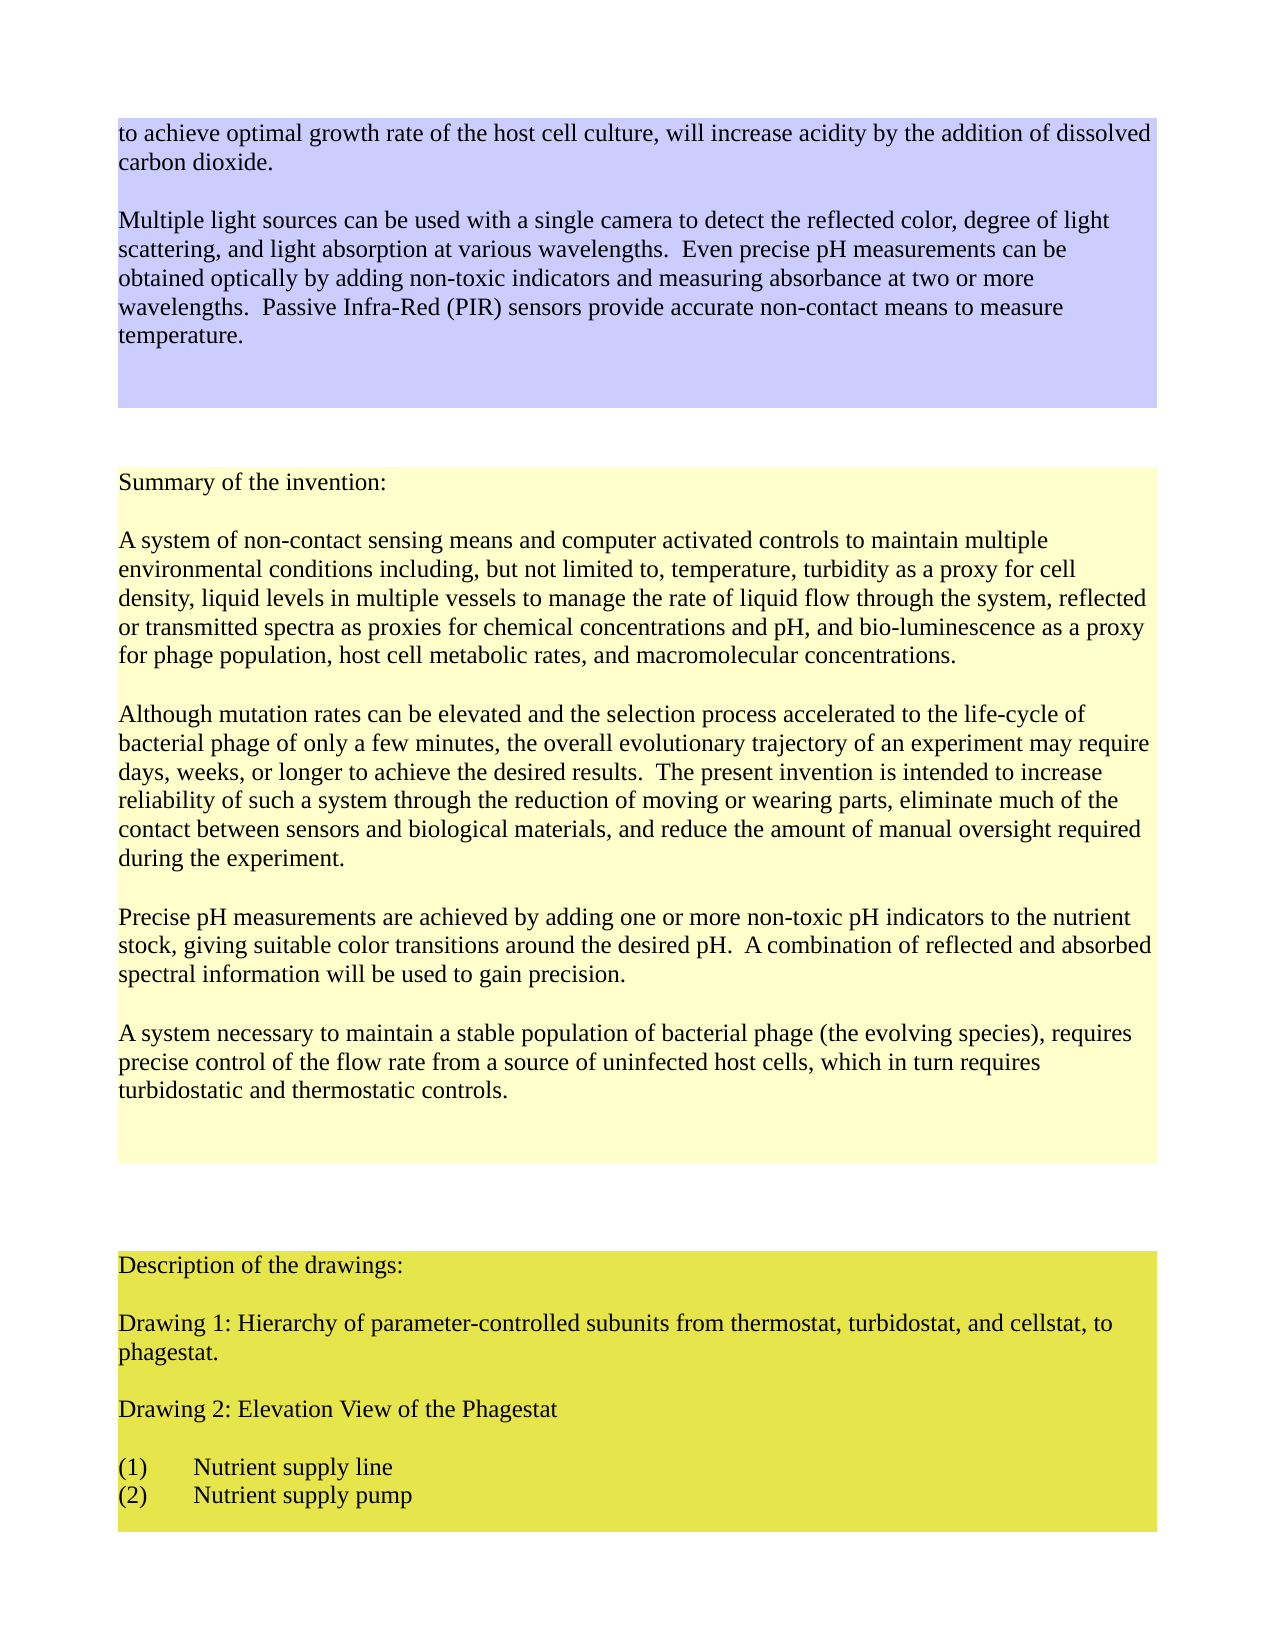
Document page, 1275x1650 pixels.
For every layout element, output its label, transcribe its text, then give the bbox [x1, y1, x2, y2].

text Drawing 1: Hierarchy of parameter-controlled subunits from thermostat, turbidostat, and cellstat, to phagestat. [118, 1308, 1157, 1366]
list Nutrient supply line [118, 1452, 1157, 1481]
text Although mutation rates can be elevated and the selection process accelerated to the life-cycle of bacterial phage of only a few minutes, the overall evolutionary trajectory of an experiment may require days, weeks, or longer to achieve the desired results. The present invention is intended to increase reliability of such a system through the reduction of moving or wearing parts, eliminate much of the contact between sensors and biological materials, and reduce the amount of manual oversight required during the experiment. [118, 699, 1157, 872]
text Precise pH measurements are achieved by adding one or more non-toxic pH indicators to the nutrient stock, giving suitable color transitions around the desired pH. A combination of reflected and absorbed spectral information will be used to gain precision. [118, 902, 1157, 988]
text Description of the drawings: [118, 1251, 1157, 1279]
list Nutrient supply pump [118, 1481, 1157, 1509]
text Drawing 2: Elevation View of the Phagestat [118, 1394, 1157, 1423]
text Summary of the invention: [118, 467, 1157, 496]
text Multiple light sources can be used with a single camera to detect the reflected color, degree of light scattering, and light absorption at various wavelengths. Even precise pH measurements can be obtained optically by adding non-toxic indicators and measuring absorbance at two or more wavelengths. Passive Infra-Red (PIR) sensors provide accurate non-contact means to measure temperature. [118, 206, 1157, 349]
text to achieve optimal growth rate of the host cell culture, will increase acidity by the addition of dissolved carbon dioxide. [118, 118, 1157, 176]
text A system necessary to maintain a stable population of bacterial phage (the evolving species), requires precise control of the flow rate from a source of uninfected host cells, which in turn requires turbidostatic and thermostatic controls. [118, 1018, 1157, 1104]
text A system of non-contact sensing means and computer activated controls to maintain multiple environmental conditions including, but not limited to, temperature, turbidity as a proxy for cell density, liquid levels in multiple vessels to manage the rate of liquid flow through the system, reflected or transmitted spectra as proxies for chemical concentrations and pH, and bio-luminescence as a proxy for phage population, host cell metabolic rates, and macromolecular concentrations. [118, 526, 1157, 669]
